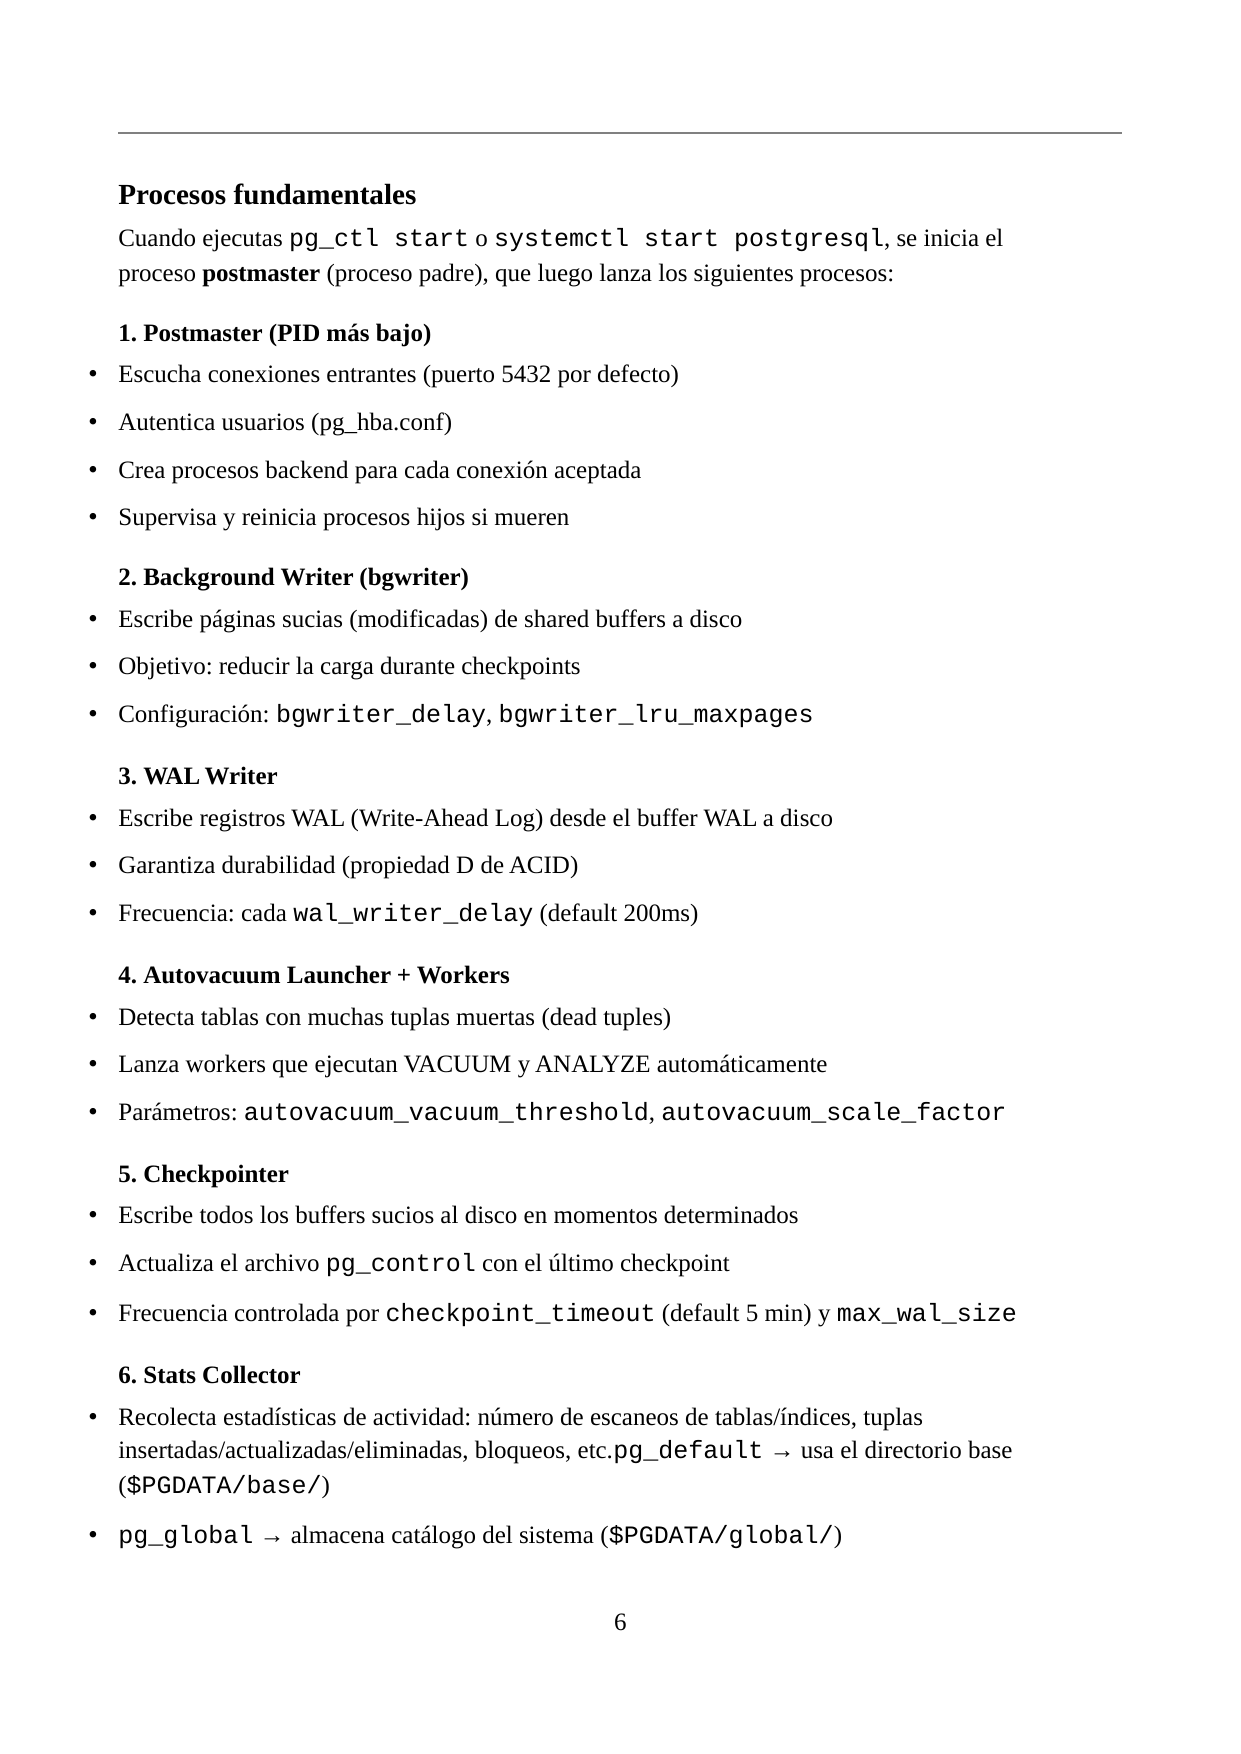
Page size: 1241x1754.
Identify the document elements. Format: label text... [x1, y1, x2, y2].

list Parámetros: autovacuum_vacuum_threshold, autovacuum_scale_factor [118, 1097, 1122, 1128]
subtitle 6. Stats Collector [118, 1361, 1122, 1389]
list Detecta tablas con muchas tuplas muertas (dead tuples) [118, 1002, 1122, 1030]
list Autentica usuarios (pg_hba.conf) [118, 407, 1122, 436]
subtitle 1. Postmaster (PID más bajo) [118, 318, 1122, 347]
list Frecuencia controlada por checkpoint_timeout (default 5 min) y max_wal_size [118, 1298, 1122, 1329]
list Escribe todos los buffers sucios al disco en momentos determinados [118, 1201, 1122, 1229]
list pg_global → almacena catálogo del sistema ($PGDATA/global/) [118, 1520, 1122, 1551]
list Lanza workers que ejecutan VACUUM y ANALYZE automáticamente [118, 1049, 1122, 1078]
list Recolecta estadísticas de actividad: número de escaneos de tablas/índices, tuplas insertadas/actualizadas/eliminadas, bloqueos, etc.pg_default → usa el directorio base ($PGDATA/base/) [118, 1402, 1122, 1501]
subtitle 2. Background Writer (bgwriter) [118, 562, 1122, 591]
list Supervisa y reinicia procesos hijos si mueren [118, 502, 1122, 531]
text Cuando ejecutas pg_ctl start o systemctl start postgresql, se inicia el proceso postmaster (proceso padre), que luego lanza los siguientes procesos: [118, 223, 1122, 287]
list Actualiza el archivo pg_control con el último checkpoint [118, 1248, 1122, 1279]
list Escribe páginas sucias (modificadas) de shared buffers a disco [118, 604, 1122, 632]
list Garantiza durabilidad (propiedad D de ACID) [118, 850, 1122, 879]
subtitle Procesos fundamentales [118, 177, 1122, 211]
subtitle 3. WAL Writer [118, 761, 1122, 790]
subtitle 4. Autovacuum Launcher + Workers [118, 960, 1122, 989]
list Frecuencia: cada wal_writer_delay (default 200ms) [118, 898, 1122, 929]
list Escucha conexiones entrantes (puerto 5432 por defecto) [118, 359, 1122, 388]
list Escribe registros WAL (Write-Ahead Log) desde el buffer WAL a disco [118, 803, 1122, 831]
subtitle 5. Checkpointer [118, 1159, 1122, 1188]
list Objetivo: reducir la carga durante checkpoints [118, 651, 1122, 680]
list Configuración: bgwriter_delay, bgwriter_lru_maxpages [118, 699, 1122, 730]
list Crea procesos backend para cada conexión aceptada [118, 455, 1122, 483]
